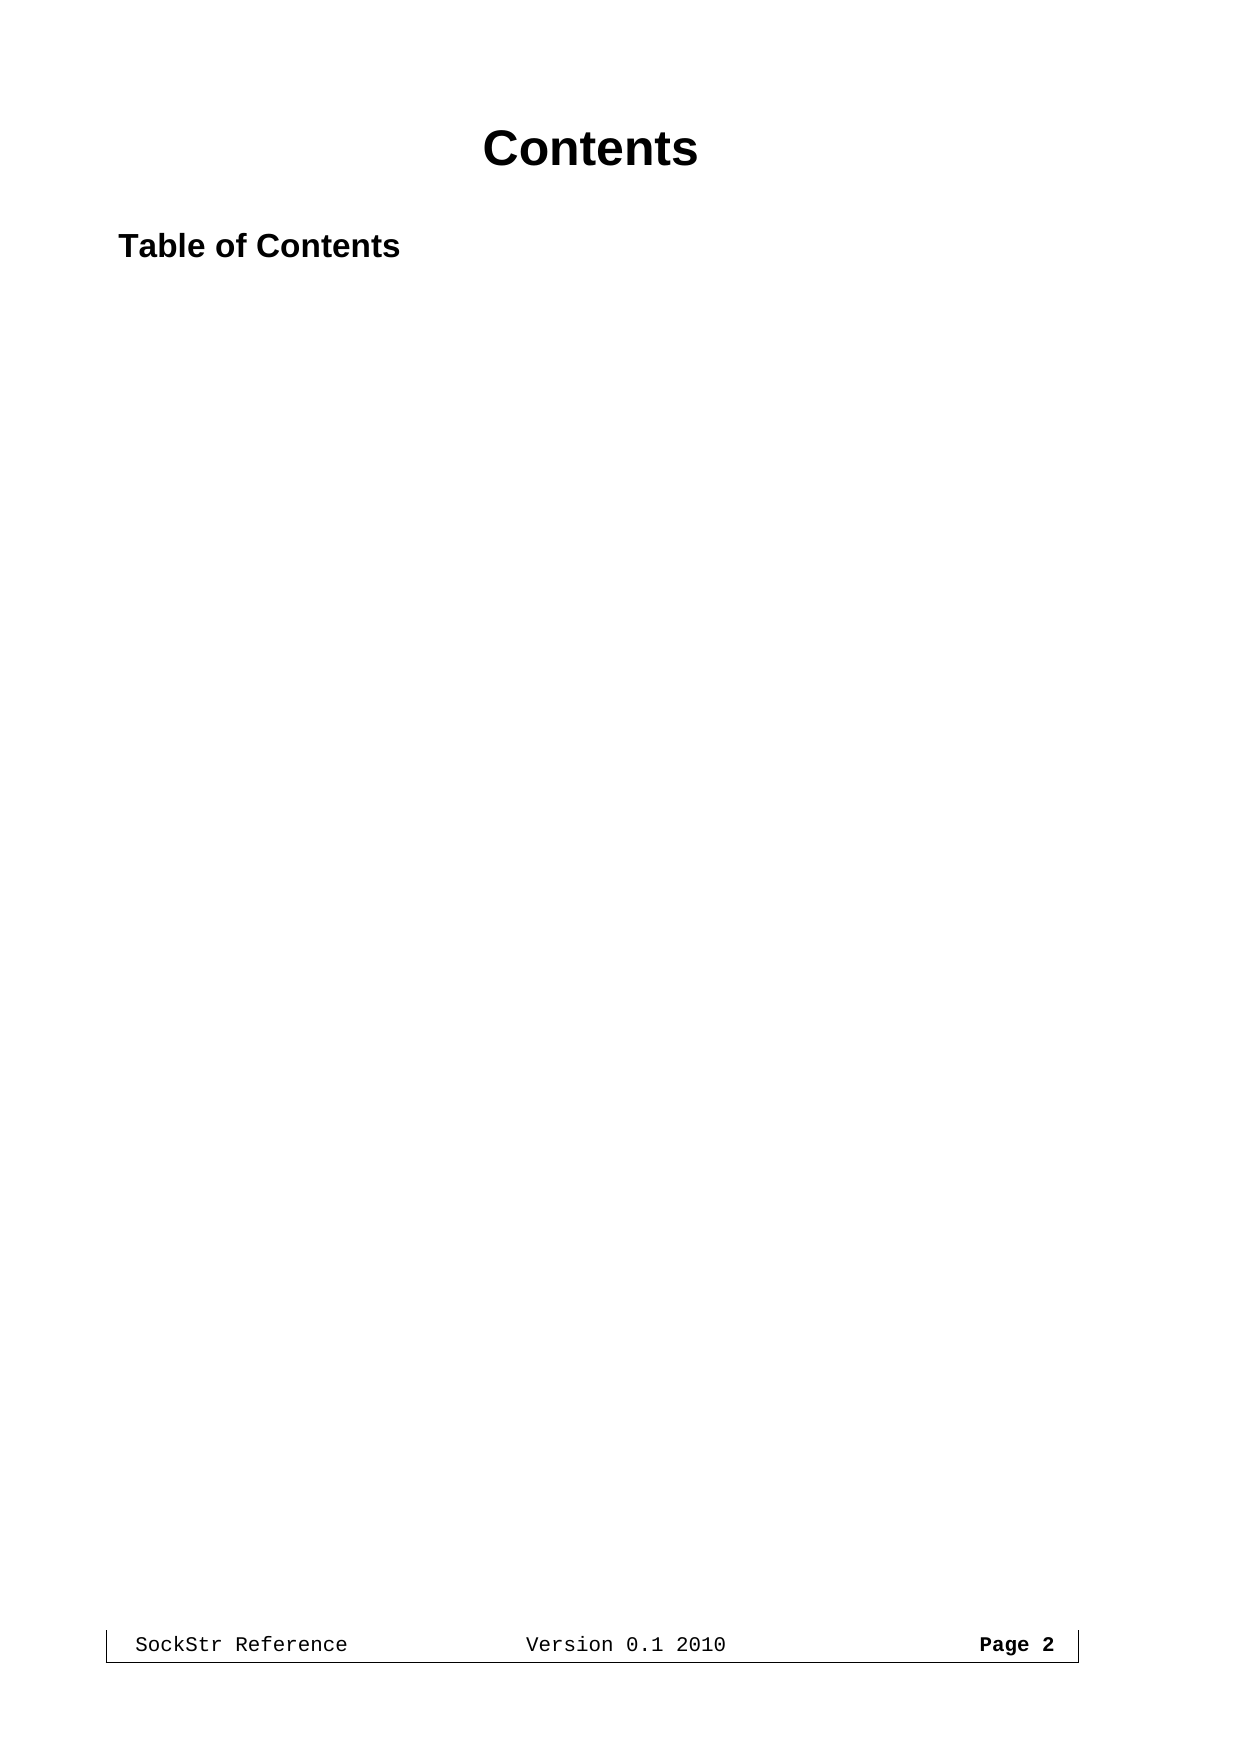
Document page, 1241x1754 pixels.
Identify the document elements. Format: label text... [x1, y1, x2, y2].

subtitle Contents [118, 118, 1063, 176]
subtitle Table of Contents [118, 226, 1063, 264]
